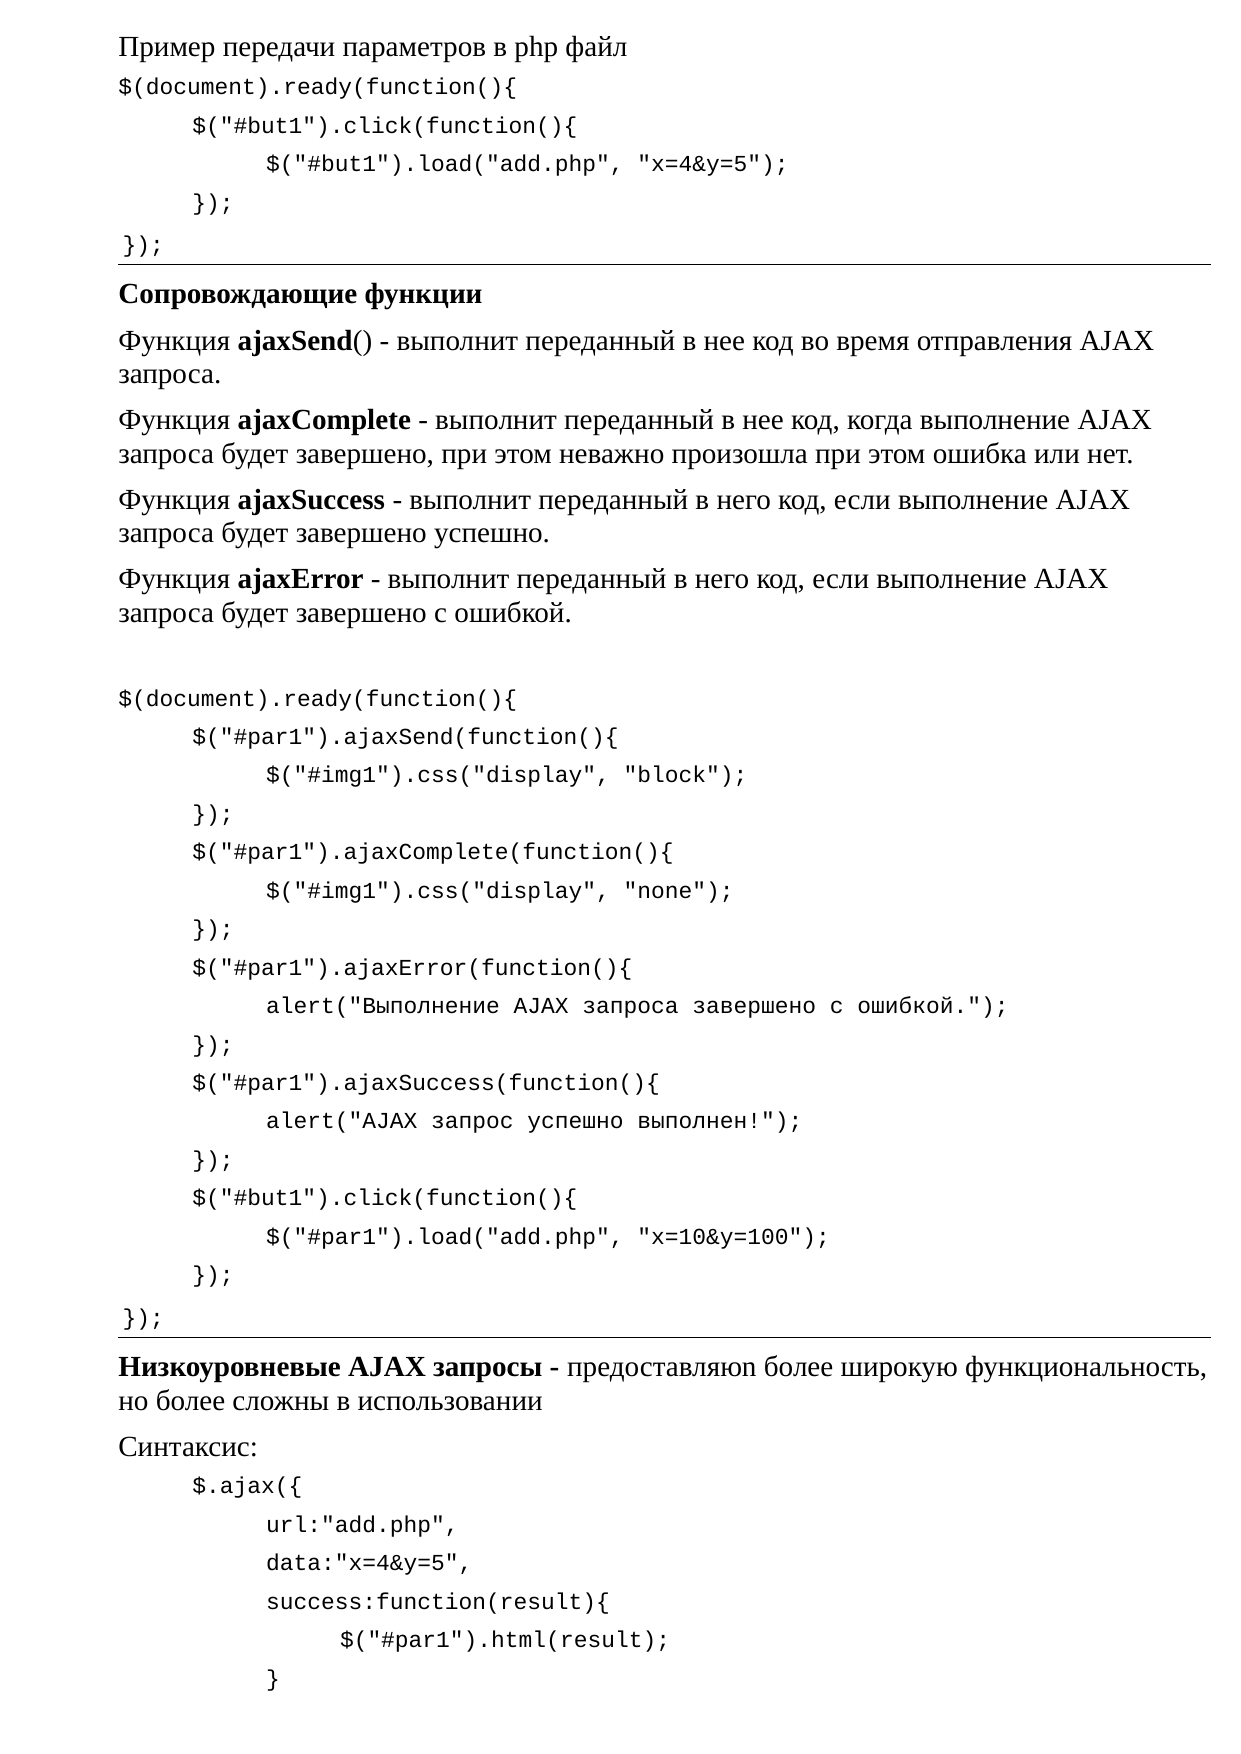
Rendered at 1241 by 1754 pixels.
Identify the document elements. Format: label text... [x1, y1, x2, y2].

text $(document).ready(function(){ [118, 76, 1211, 101]
text alert("AJAX запрос успешно выполнен!"); [118, 1110, 1211, 1136]
text }); [118, 1263, 1211, 1289]
text Сопровождающие функции [118, 277, 1211, 310]
text }); [118, 229, 1211, 264]
text $("#par1").ajaxSuccess(function(){ [118, 1071, 1211, 1097]
text Функция ajaxSend() - выполнит переданный в нее код во время отправления AJAX запроса. [118, 323, 1211, 390]
text $("#par1").load("add.php", "x=10&y=100"); [118, 1225, 1211, 1251]
text $("#but1").load("add.php", "x=4&y=5"); [118, 152, 1211, 178]
text }); [118, 802, 1211, 828]
text $("#but1").click(function(){ [118, 1187, 1211, 1213]
text } [192, 1667, 1211, 1693]
text Низкоуровневые AJAX запросы - предоставляюn более широкую функциональность, но более сложны в использовании [118, 1349, 1211, 1416]
text $("#img1").css("display", "none"); [118, 879, 1211, 905]
text Функция ajaxComplete - выполнит переданный в нее код, когда выполнение AJAX запроса будет завершено, при этом неважно произошла при этом ошибка или нет. [118, 402, 1211, 469]
text }); [118, 191, 1211, 217]
text url:"add.php", [192, 1513, 1211, 1539]
text Функция ajaxSuccess - выполнит переданный в него код, если выполнение AJAX запроса будет завершено успешно. [118, 482, 1211, 549]
text success:function(result){ [192, 1590, 1211, 1616]
text $("#par1").ajaxComplete(function(){ [118, 841, 1211, 867]
text }); [118, 1148, 1211, 1174]
text }); [118, 1302, 1211, 1337]
text $(document).ready(function(){ [118, 687, 1211, 713]
text alert("Выполнение AJAX запроса завершено с ошибкой."); [118, 994, 1211, 1020]
text data:"x=4&y=5", [192, 1552, 1211, 1578]
text $("#par1").ajaxError(function(){ [118, 956, 1211, 982]
text $("#img1").css("display", "block"); [118, 764, 1211, 790]
text $("#but1").click(function(){ [118, 114, 1211, 140]
text Синтаксис: [118, 1429, 1211, 1462]
text Функция ajaxError - выполнит переданный в него код, если выполнение AJAX запроса будет завершено с ошибкой. [118, 561, 1211, 628]
text $("#par1").ajaxSend(function(){ [118, 725, 1211, 751]
text $("#par1").html(result); [192, 1629, 1211, 1654]
text }); [118, 1033, 1211, 1059]
text }); [118, 918, 1211, 943]
text $.ajax({ [192, 1475, 1211, 1501]
text Пример передачи параметров в php файл [118, 29, 1211, 63]
